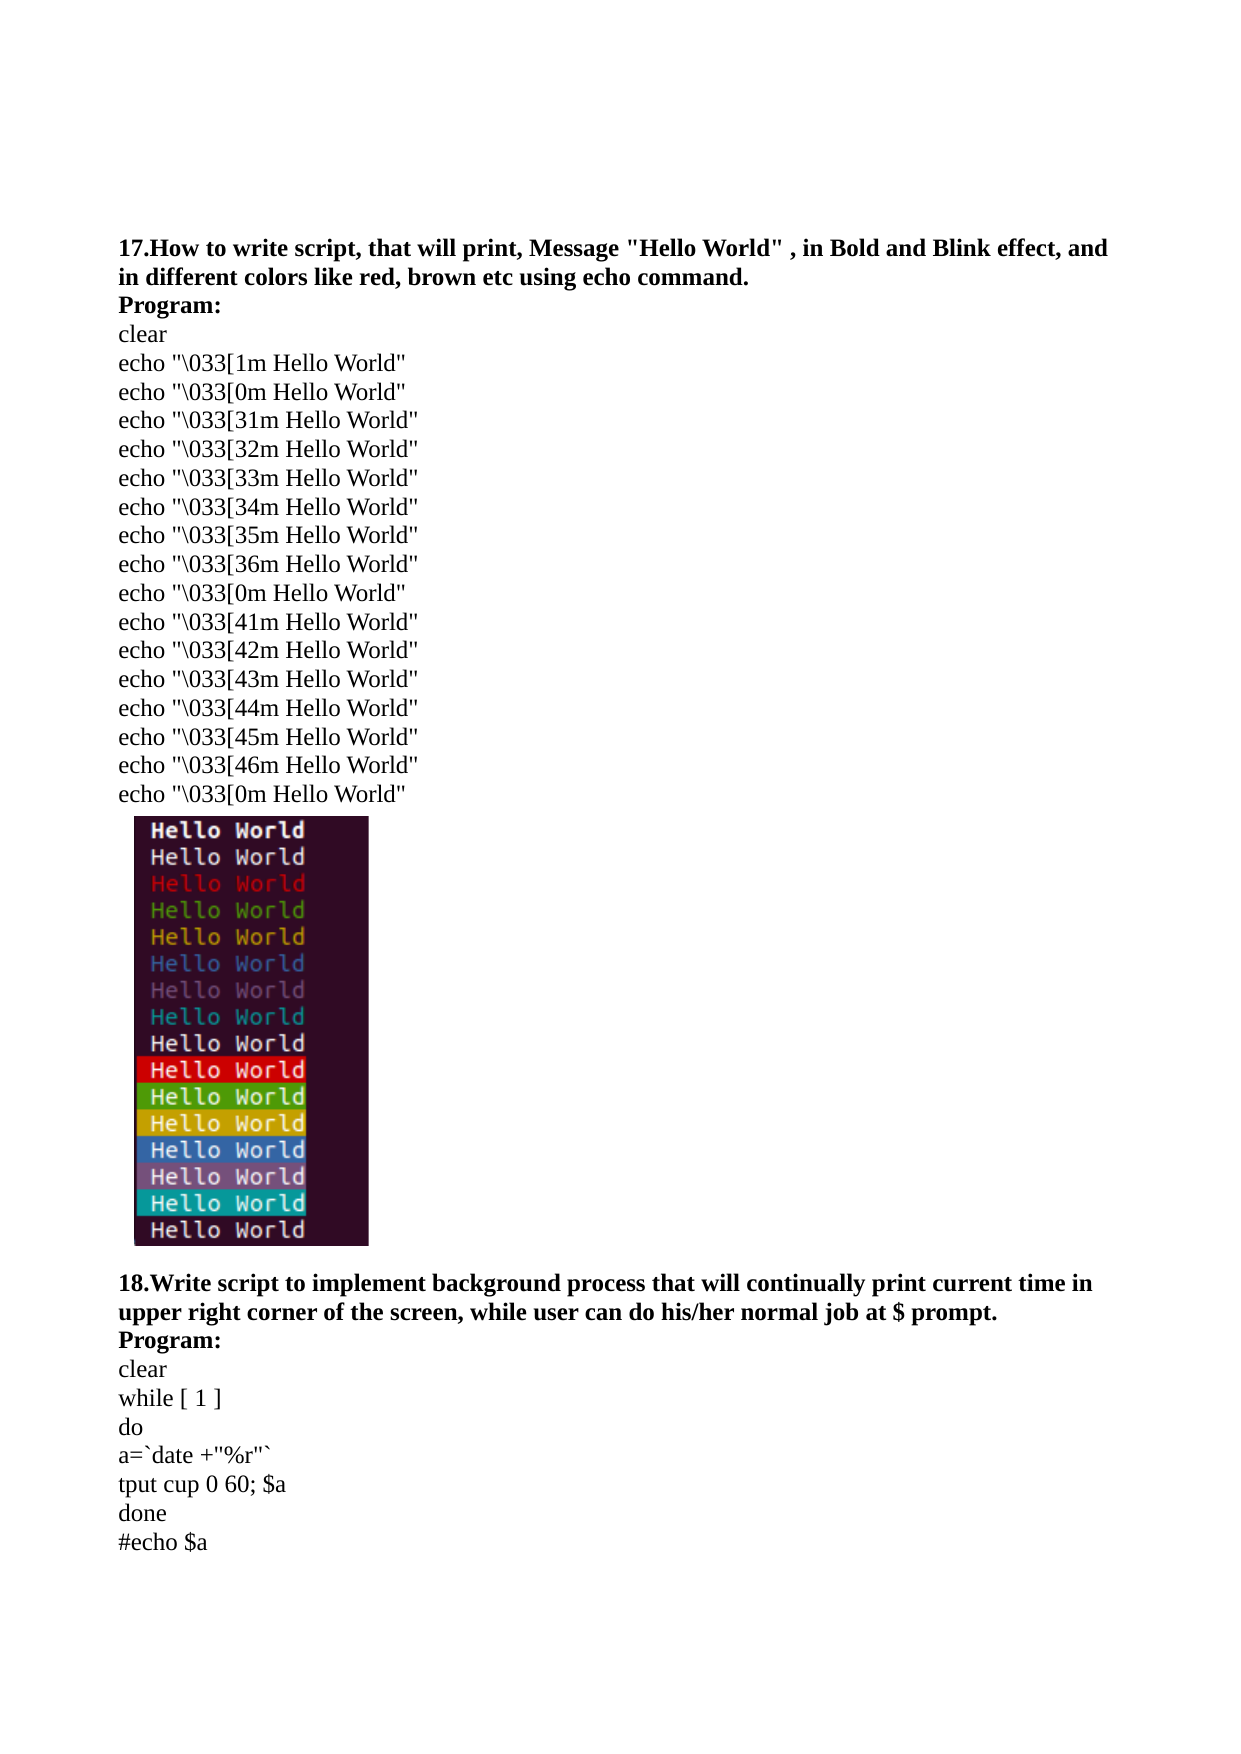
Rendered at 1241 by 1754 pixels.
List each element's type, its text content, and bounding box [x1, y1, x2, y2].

text while [ 1 ] [118, 1383, 1122, 1412]
text a=`date +"%r"` [118, 1441, 1122, 1469]
text echo "\033[1m Hello World" [118, 348, 1122, 377]
text echo "\033[43m Hello World" [118, 664, 1122, 693]
text do [118, 1412, 1122, 1441]
text 17.How to write script, that will print, Message "Hello World" , in Bold and Blink effect, and in different colors like red, brown etc using echo command. [118, 233, 1122, 291]
text echo "\033[45m Hello World" [118, 722, 1122, 751]
text echo "\033[0m Hello World" [118, 578, 1122, 607]
text echo "\033[0m Hello World" [118, 377, 1122, 406]
text echo "\033[31m Hello World" [118, 406, 1122, 434]
text echo "\033[32m Hello World" [118, 434, 1122, 463]
text echo "\033[33m Hello World" [118, 463, 1122, 492]
text echo "\033[41m Hello World" [118, 607, 1122, 636]
text echo "\033[0m Hello World" [118, 779, 1122, 808]
text 18.Write script to implement background process that will continually print current time in upper right corner of the screen, while user can do his/her normal job at $ prompt. [118, 1268, 1122, 1326]
text echo "\033[36m Hello World" [118, 549, 1122, 578]
picture [134, 816, 369, 1246]
text #echo $a [118, 1527, 1122, 1556]
text echo "\033[42m Hello World" [118, 636, 1122, 664]
text echo "\033[46m Hello World" [118, 751, 1122, 779]
text Program: [118, 1326, 1122, 1354]
text clear [118, 1354, 1122, 1383]
text echo "\033[44m Hello World" [118, 693, 1122, 722]
text echo "\033[34m Hello World" [118, 492, 1122, 521]
text Program: [118, 291, 1122, 319]
text tput cup 0 60; $a [118, 1469, 1122, 1498]
text done [118, 1498, 1122, 1527]
text clear [118, 319, 1122, 348]
text echo "\033[35m Hello World" [118, 521, 1122, 549]
